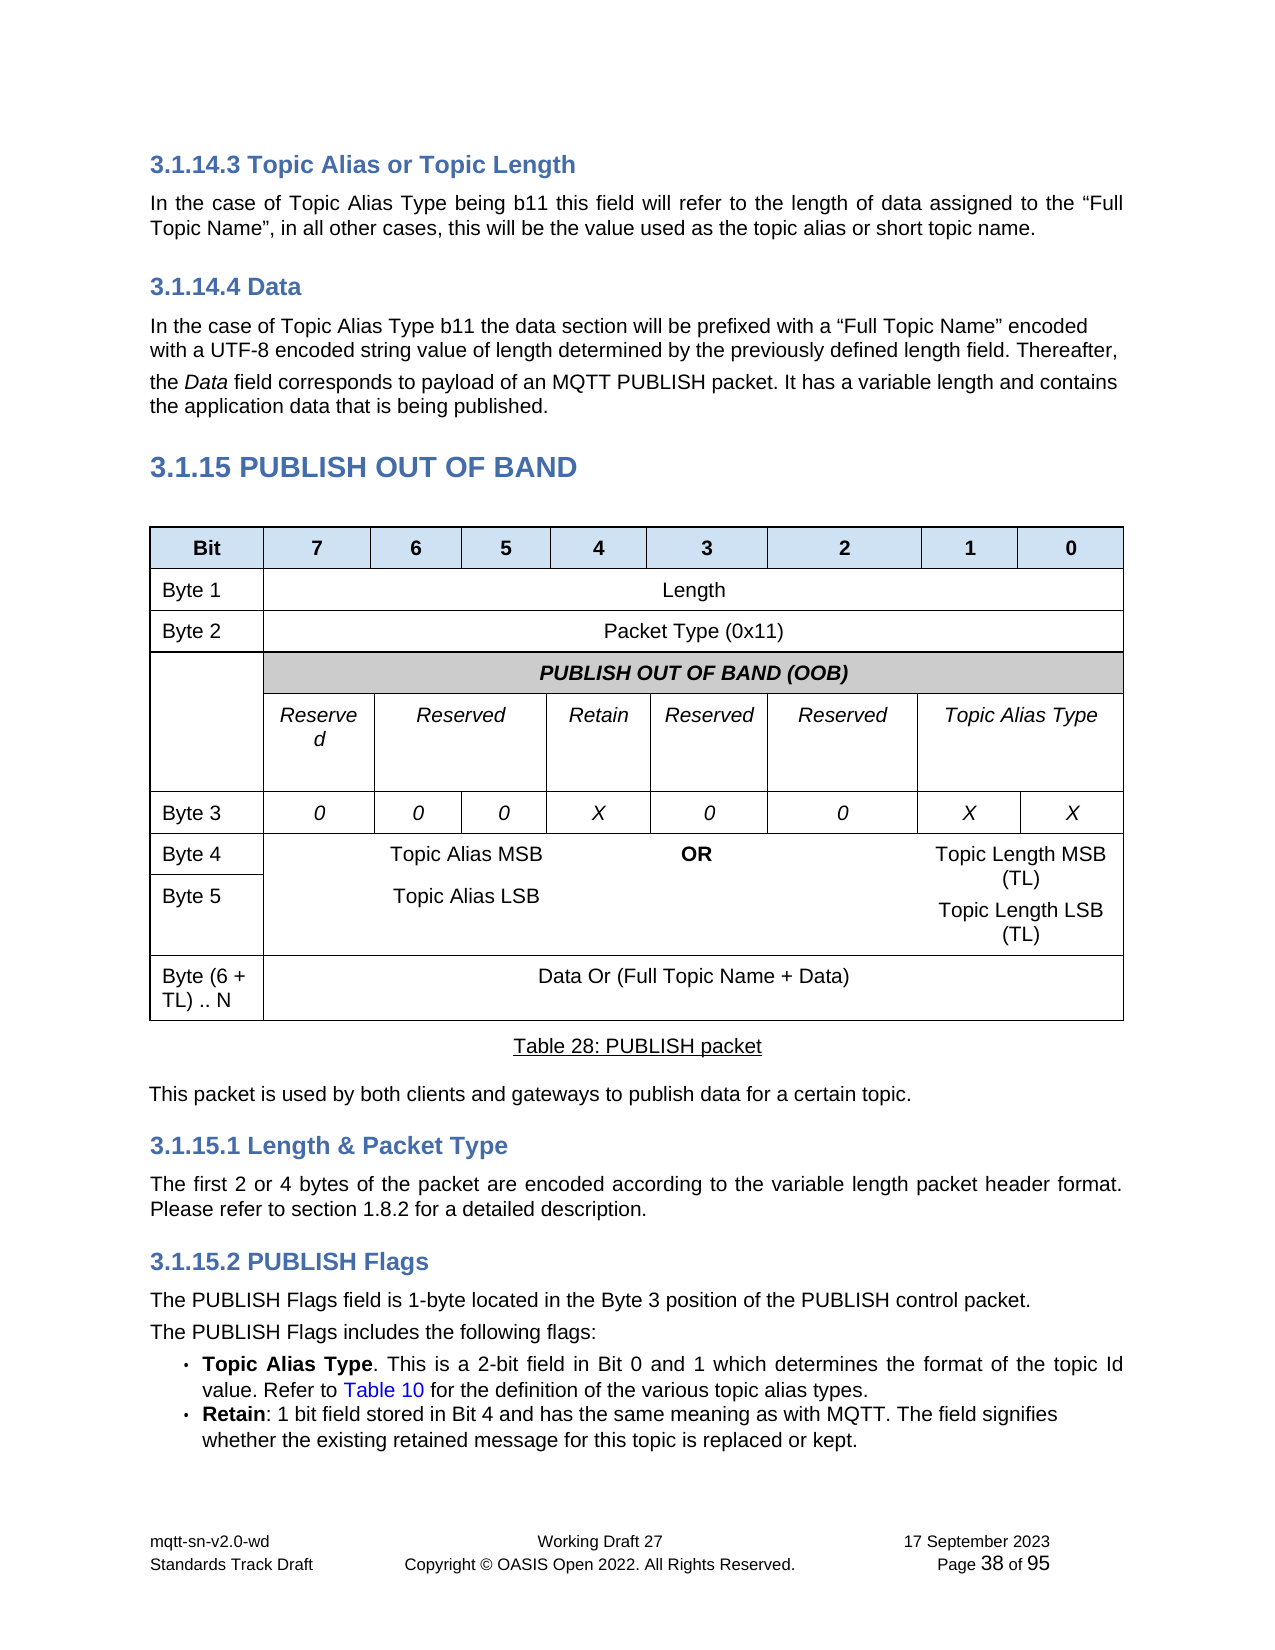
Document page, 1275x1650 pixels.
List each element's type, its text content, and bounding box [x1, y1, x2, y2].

text In the case of Topic Alias Type b11 the data section will be prefixed with a “Full Topic Name” encoded with a UTF-8 encoded string value of length determined by the previously defined length field. Thereafter, [150, 313, 1125, 361]
table_cell X [1021, 792, 1123, 833]
subtitle 3.1.14.3 Topic Alias or Topic Length [150, 150, 1124, 179]
table_cell Topic Alias LSB [264, 874, 669, 954]
table_cell [151, 653, 263, 791]
table_cell Byte 1 [151, 569, 263, 610]
table_cell Byte 5 [151, 875, 263, 954]
table_header 3 [647, 528, 767, 568]
list Retain: 1 bit field stored in Bit 4 and has the same meaning as with MQTT. The field signifies whether the existing retained message for this topic is replaced or kept. [181, 1402, 1124, 1451]
text The PUBLISH Flags includes the following flags: [150, 1320, 1124, 1344]
table_header 4 [551, 528, 646, 568]
table_header Bit [151, 528, 263, 568]
table_header 6 [371, 528, 461, 568]
table_cell Byte 2 [151, 611, 263, 651]
table_cell Byte (6 + TL) .. N [151, 956, 263, 1020]
table_cell X [547, 792, 650, 833]
table_header 5 [462, 528, 550, 568]
table_header 0 [1018, 528, 1123, 568]
table_cell Reserved [768, 694, 917, 791]
table_cell 0 [462, 792, 546, 833]
text In the case of Topic Alias Type being b11 this field will refer to the length of data assigned to the “Full Topic Name”, in all other cases, this will be the value used as the topic alias or short topic name. [150, 191, 1124, 240]
table_cell Topic Alias Type [918, 694, 1123, 791]
text The PUBLISH Flags field is 1-byte located in the Byte 3 position of the PUBLISH control packet. [150, 1288, 1124, 1312]
table_cell Byte 4 [151, 834, 263, 874]
table_cell Length [264, 569, 1123, 610]
subtitle 3.1.15.2 PUBLISH Flags [150, 1246, 1124, 1275]
table_cell OR [669, 834, 917, 954]
subtitle 3.1.15.1 Length & Packet Type [150, 1131, 1124, 1160]
list Topic Alias Type. This is a 2-bit field in Bit 0 and 1 which determines the format of the topic Id value. Refer to Table 10 for the definition of the various topic alias types. [181, 1352, 1124, 1402]
table_cell X [918, 792, 1020, 833]
table_cell Reserved [651, 694, 767, 791]
table_cell 0 [264, 792, 374, 833]
subtitle 3.1.14.4 Data [150, 272, 1124, 301]
table_cell Data Or (Full Topic Name + Data) [264, 956, 1123, 1020]
text the Data field corresponds to payload of an MQTT PUBLISH packet. It has a variable length and contains the application data that is being published. [149, 370, 1124, 418]
table_cell 0 [651, 792, 767, 833]
table_header 1 [922, 528, 1017, 568]
table_cell Reserved [264, 694, 374, 791]
text This packet is used by both clients and gateways to publish data for a certain topic. [148, 1082, 1124, 1106]
text The first 2 or 4 bytes of the packet are encoded according to the variable length packet header format. Please refer to section 1.8.2 for a detailed description. [150, 1172, 1124, 1221]
table_cell Retain [547, 694, 650, 791]
table_cell Topic Length MSB (TL) Topic Length LSB (TL) [917, 834, 1123, 954]
table_header 2 [768, 528, 921, 568]
table_cell Topic Alias MSB [264, 834, 669, 874]
table_cell Reserved [375, 694, 546, 791]
table_cell Packet Type (0x11) [264, 611, 1123, 651]
subtitle 3.1.15 PUBLISH OUT OF BAND [150, 449, 1125, 483]
table_header 7 [264, 528, 370, 568]
table_cell 0 [768, 792, 917, 833]
table_cell 0 [375, 792, 461, 833]
table_cell PUBLISH OUT OF BAND (OOB) [264, 653, 1123, 693]
text Table 28: PUBLISH packet [150, 1034, 1125, 1058]
table_cell Byte 3 [151, 792, 263, 833]
